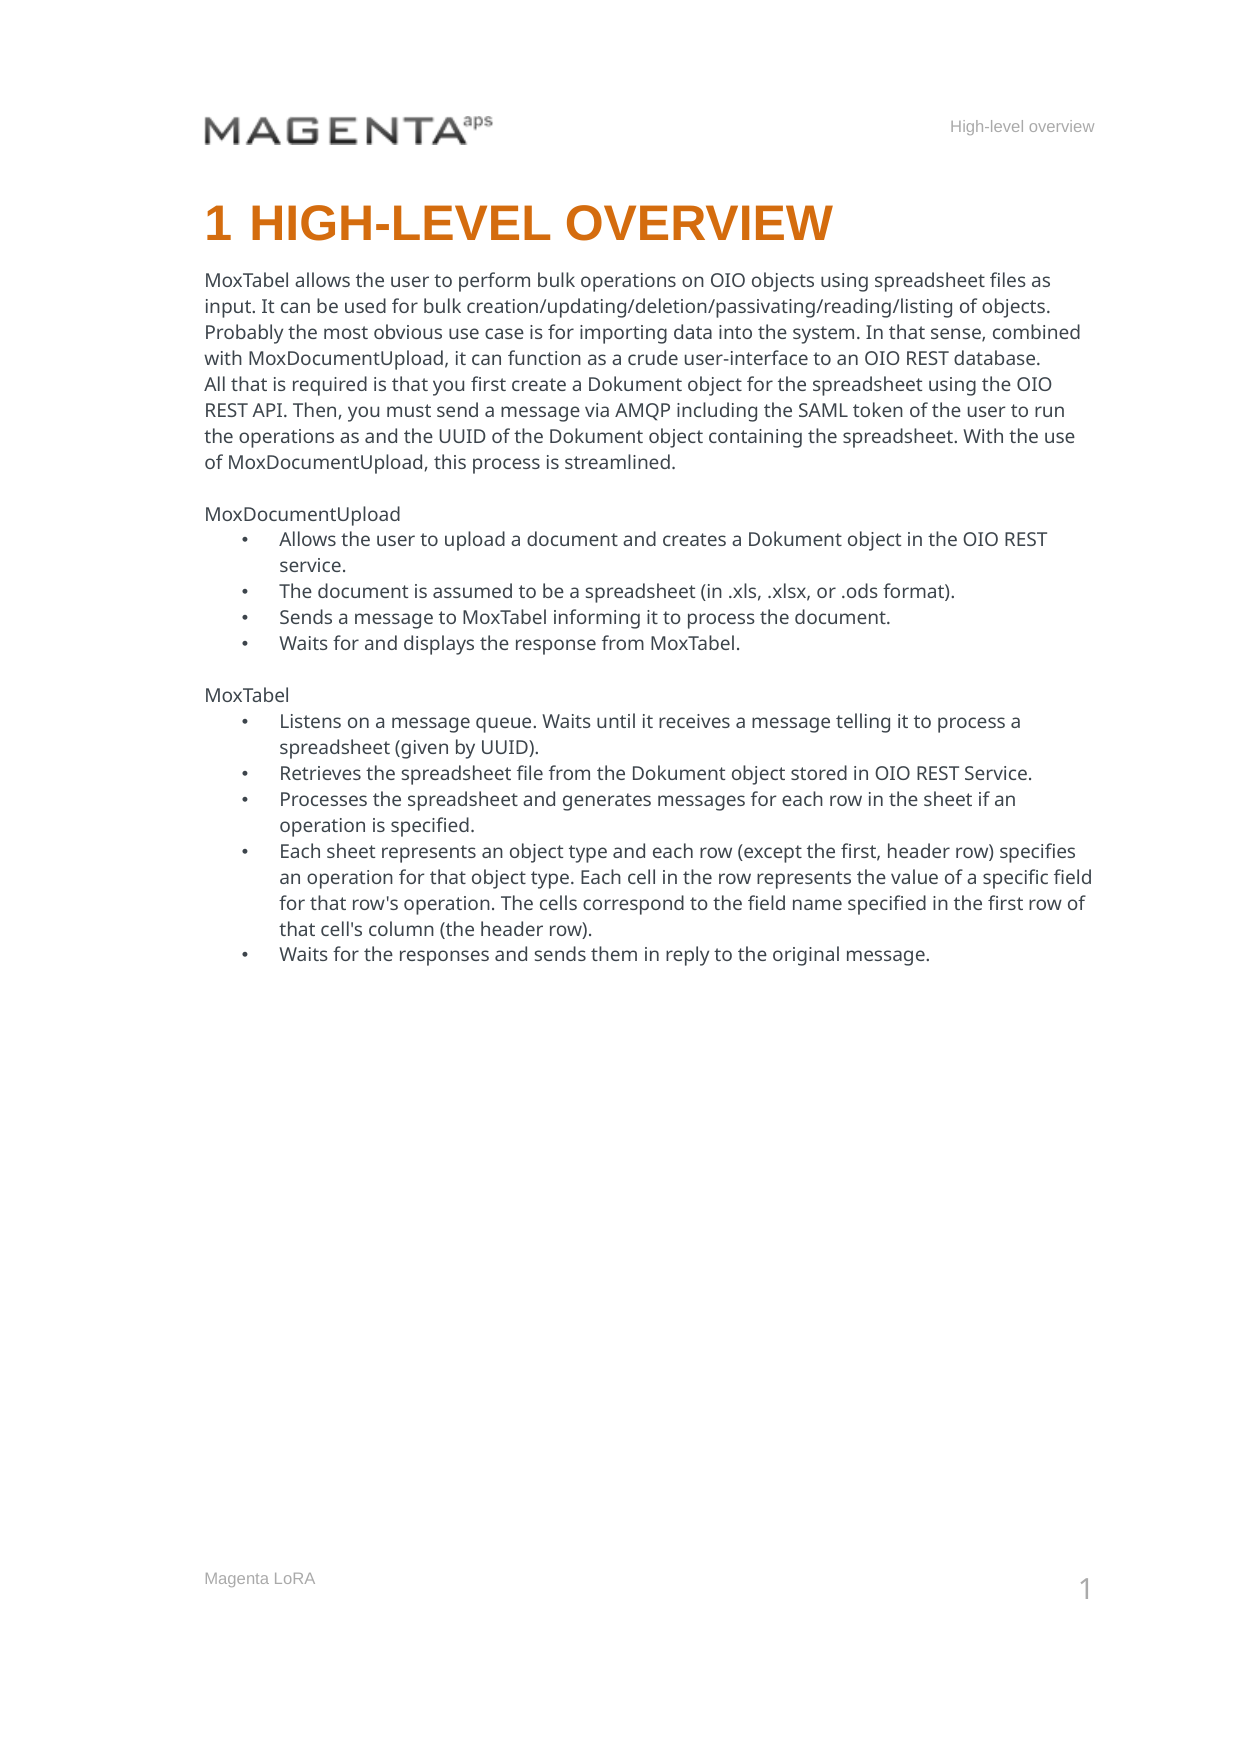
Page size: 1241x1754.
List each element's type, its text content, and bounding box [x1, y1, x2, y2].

list Waits for the responses and sends them in reply to the original message. [242, 941, 1094, 967]
list Retrieves the spreadsheet file from the Dokument object stored in OIO REST Service. [242, 760, 1094, 786]
list Sends a message to MoxTabel informing it to process the document. [242, 604, 1094, 630]
text MoxTabel allows the user to perform bulk operations on OIO objects using spreadsheet files as input. It can be used for bulk creation/updating/deletion/passivating/reading/listing of objects. Probably the most obvious use case is for importing data into the system. In that sense, combined with MoxDocumentUpload, it can function as a crude user-interface to an OIO REST database. [204, 267, 1094, 371]
text All that is required is that you first create a Dokument object for the spreadsheet using the OIO REST API. Then, you must send a message via AMQP including the SAML token of the user to run the operations as and the UUID of the Dokument object containing the spreadsheet. With the use of MoxDocumentUpload, this process is streamlined. [204, 371, 1094, 474]
list The document is assumed to be a spreadsheet (in .xls, .xlsx, or .ods format). [242, 578, 1094, 604]
list Listens on a message queue. Waits until it receives a message telling it to process a spreadsheet (given by UUID). [242, 708, 1094, 760]
list Waits for and displays the response from MoxTabel. [242, 630, 1094, 656]
text MoxTabel [204, 682, 1094, 708]
list Processes the spreadsheet and generates messages for each row in the sheet if an operation is specified. [242, 786, 1094, 838]
list Allows the user to upload a document and creates a Dokument object in the OIO REST service. [242, 526, 1094, 578]
picture [204, 116, 494, 145]
subtitle High-level overview [204, 194, 1094, 252]
list Each sheet represents an object type and each row (except the first, header row) specifies an operation for that object type. Each cell in the row represents the value of a specific field for that row's operation. The cells correspond to the field name specified in the first row of that cell's column (the header row). [242, 838, 1094, 941]
text MoxDocumentUpload [204, 501, 1094, 526]
